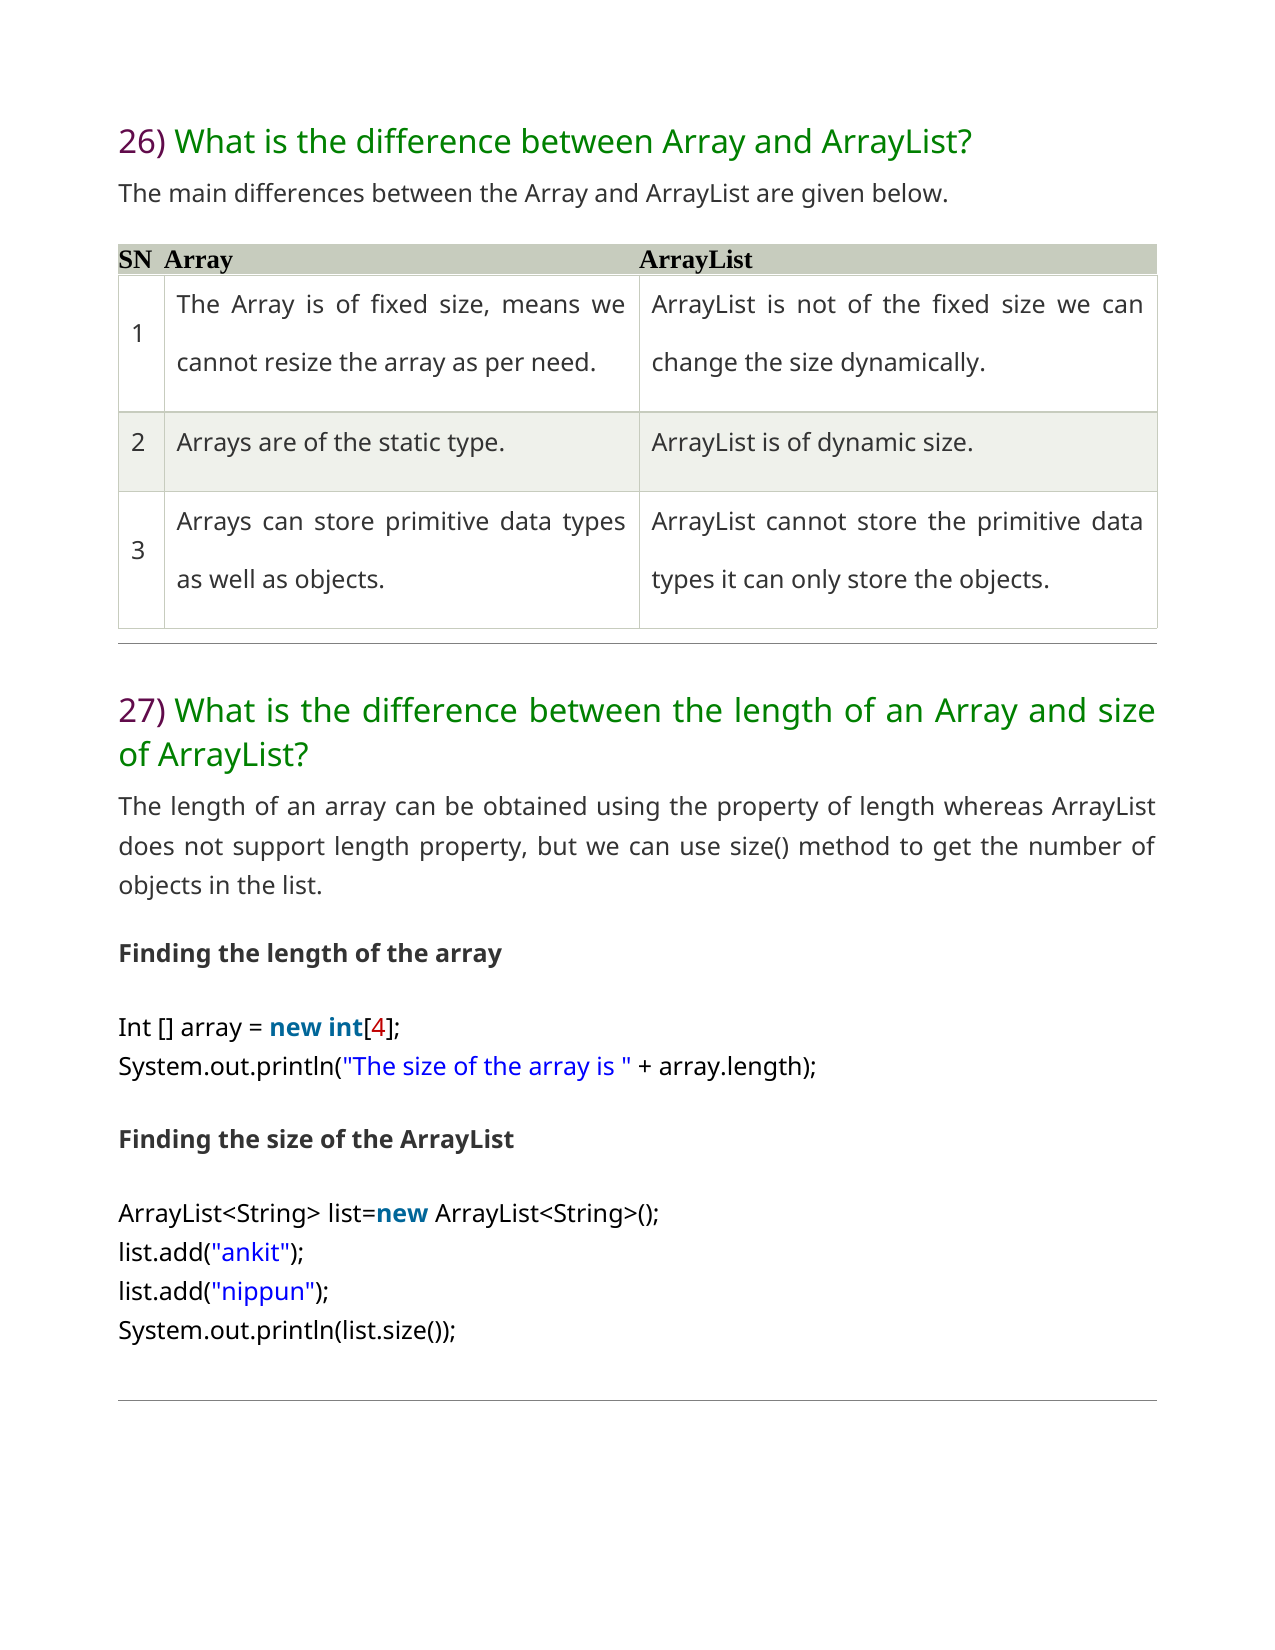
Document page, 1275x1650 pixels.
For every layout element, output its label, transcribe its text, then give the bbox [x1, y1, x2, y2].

table_header SN [118, 244, 164, 274]
text Finding the length of the array [118, 936, 1157, 970]
text list.add("nippun"); [118, 1268, 1157, 1308]
table_cell Arrays are of the static type. [165, 413, 639, 491]
table_cell Arrays can store primitive data types as well as objects. [165, 492, 639, 628]
table_header Array [164, 244, 639, 274]
text ArrayList<String> list=new ArrayList<String>(); [118, 1190, 1157, 1229]
table_cell ArrayList is of dynamic size. [640, 413, 1157, 491]
text The length of an array can be obtained using the property of length whereas ArrayList does not support length property, but we can use size() method to get the number of objects in the list. [118, 789, 1157, 901]
table_header ArrayList [639, 244, 1157, 274]
table_cell The Array is of fixed size, means we cannot resize the array as per need. [165, 276, 639, 411]
subtitle 26) What is the difference between Array and ArrayList? [118, 118, 1157, 163]
text Int [] array = new int[4]; [118, 1004, 1157, 1044]
subtitle 27) What is the difference between the length of an Array and size of ArrayList? [118, 687, 1157, 776]
text System.out.println("The size of the array is " + array.length); [118, 1044, 1157, 1083]
table_cell ArrayList is not of the fixed size we can change the size dynamically. [640, 276, 1157, 411]
text The main differences between the Array and ArrayList are given below. [118, 175, 1157, 209]
table_cell ArrayList cannot store the primitive data types it can only store the objects. [640, 492, 1157, 628]
text Finding the size of the ArrayList [118, 1122, 1157, 1156]
table_cell 2 [119, 413, 164, 491]
text System.out.println(list.size()); [118, 1308, 1157, 1347]
table_cell 3 [119, 492, 164, 628]
text list.add("ankit"); [118, 1229, 1157, 1268]
table_cell 1 [119, 276, 164, 411]
